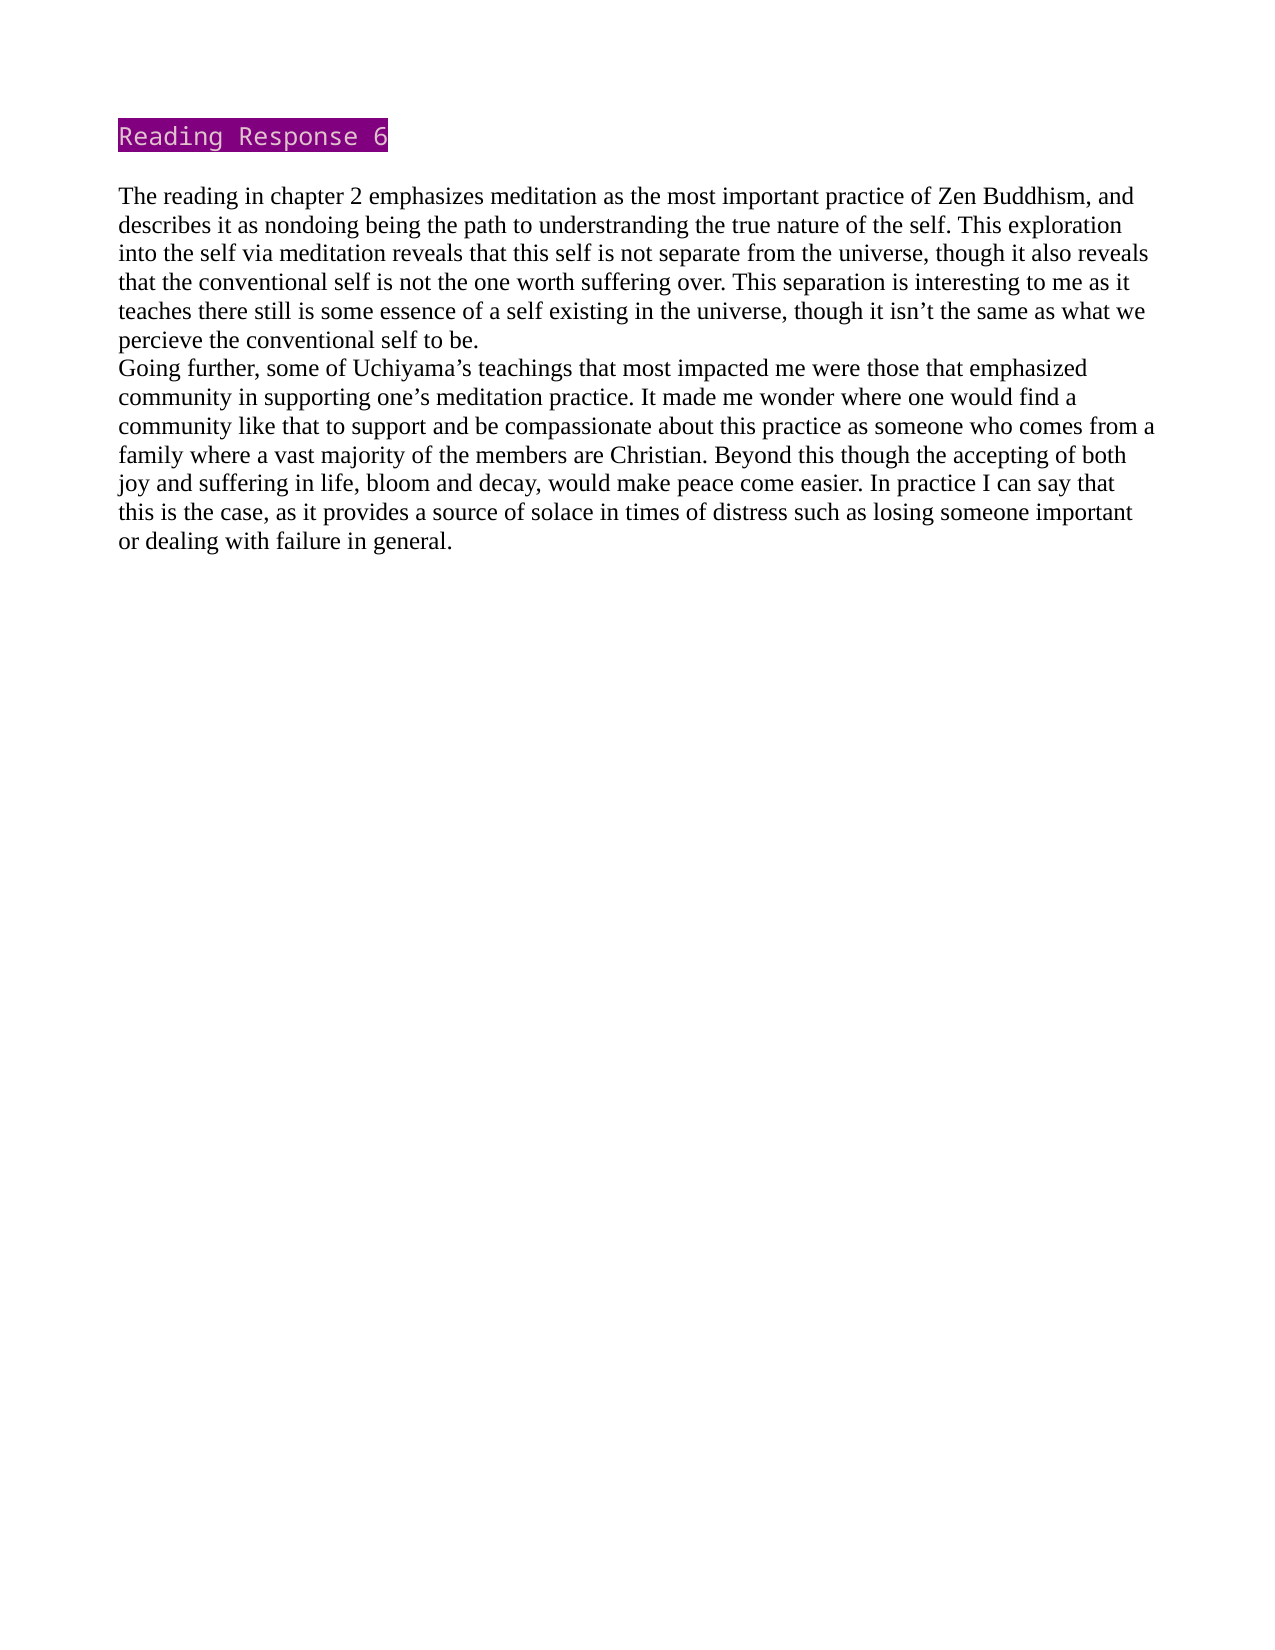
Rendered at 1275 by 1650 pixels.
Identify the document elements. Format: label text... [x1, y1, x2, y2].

text The reading in chapter 2 emphasizes meditation as the most important practice of Zen Buddhism, and describes it as nondoing being the path to understranding the true nature of the self. This exploration into the self via meditation reveals that this self is not separate from the universe, though it also reveals that the conventional self is not the one worth suffering over. This separation is interesting to me as it teaches there still is some essence of a self existing in the universe, though it isn’t the same as what we percieve the conventional self to be. [118, 181, 1157, 353]
text Going further, some of Uchiyama’s teachings that most impacted me were those that emphasized community in supporting one’s meditation practice. It made me wonder where one would find a community like that to support and be compassionate about this practice as someone who comes from a family where a vast majority of the members are Christian. Beyond this though the accepting of both joy and suffering in life, bloom and decay, would make peace come easier. In practice I can say that this is the case, as it provides a source of solace in times of distress such as losing someone important or dealing with failure in general. [118, 353, 1157, 555]
text Reading Response 6 [118, 118, 1157, 152]
